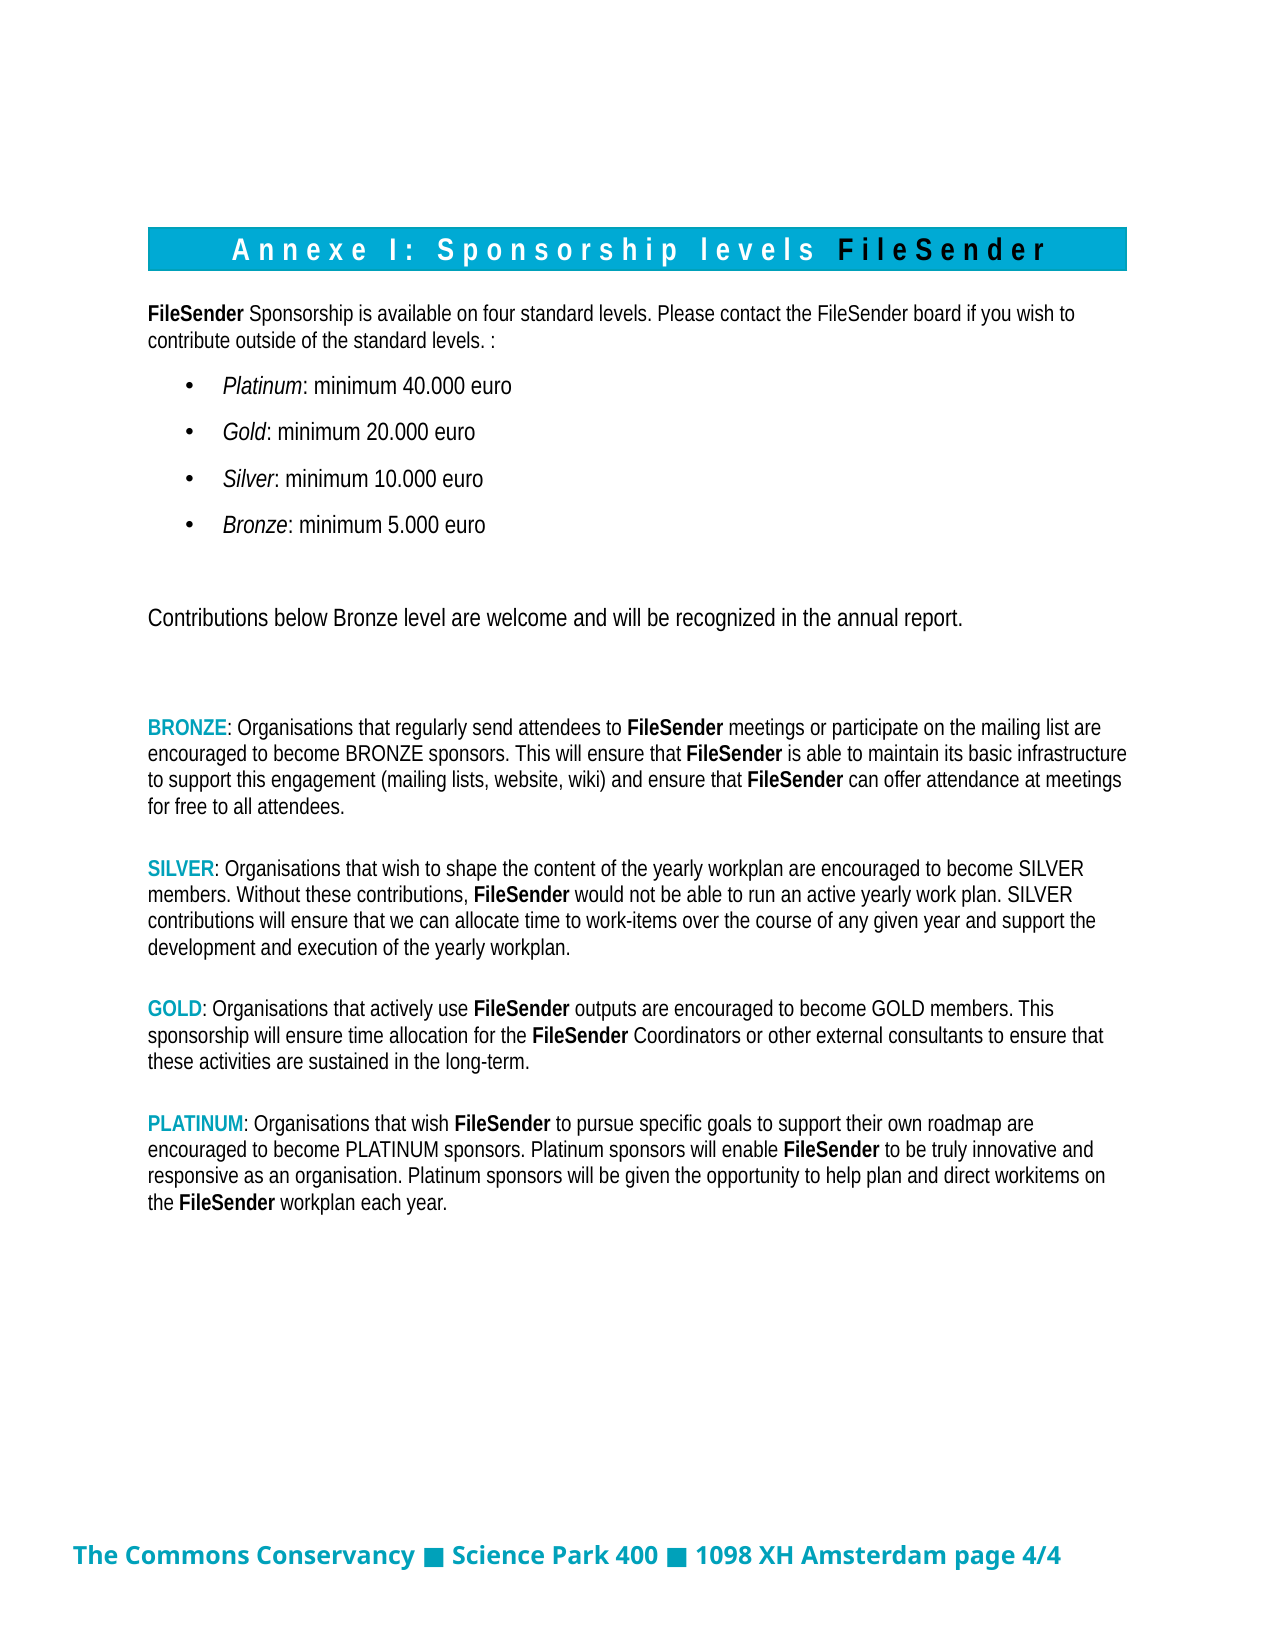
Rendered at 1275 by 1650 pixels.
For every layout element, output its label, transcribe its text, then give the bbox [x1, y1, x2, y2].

text BRONZE: Organisations that regularly send attendees to FileSender meetings or participate on the mailing list are encouraged to become BRONZE sponsors. This will ensure that FileSender is able to maintain its basic infrastructure to support this engagement (mailing lists, website, wiki) and ensure that FileSender can offer attendance at meetings for free to all attendees. [148, 714, 1127, 819]
subtitle Annexe I: Sponsorship levels FileSender [150, 229, 1125, 269]
list Silver: minimum 10.000 euro [185, 464, 1127, 493]
list Platinum: minimum 40.000 euro [185, 371, 1127, 399]
text FileSender Sponsorship is available on four standard levels. Please contact the FileSender board if you wish to contribute outside of the standard levels. : [148, 300, 1127, 353]
list Gold: minimum 20.000 euro [185, 417, 1127, 446]
text Contributions below Bronze level are welcome and will be recognized in the annual report. [148, 603, 1127, 632]
list Bronze: minimum 5.000 euro [185, 510, 1127, 539]
text PLATINUM: Organisations that wish FileSender to pursue specific goals to support their own roadmap are encouraged to become PLATINUM sponsors. Platinum sponsors will enable FileSender to be truly innovative and responsive as an organisation. Platinum sponsors will be given the opportunity to help plan and direct workitems on the FileSender workplan each year. [148, 1110, 1127, 1215]
text SILVER: Organisations that wish to shape the content of the yearly workplan are encouraged to become SILVER members. Without these contributions, FileSender would not be able to run an active yearly work plan. SILVER contributions will ensure that we can allocate time to work-items over the course of any given year and support the development and execution of the yearly workplan. [148, 854, 1127, 960]
text GOLD: Organisations that actively use FileSender outputs are encouraged to become GOLD members. This sponsorship will ensure time allocation for the FileSender Coordinators or other external consultants to ensure that these activities are sustained in the long-term. [148, 995, 1127, 1074]
